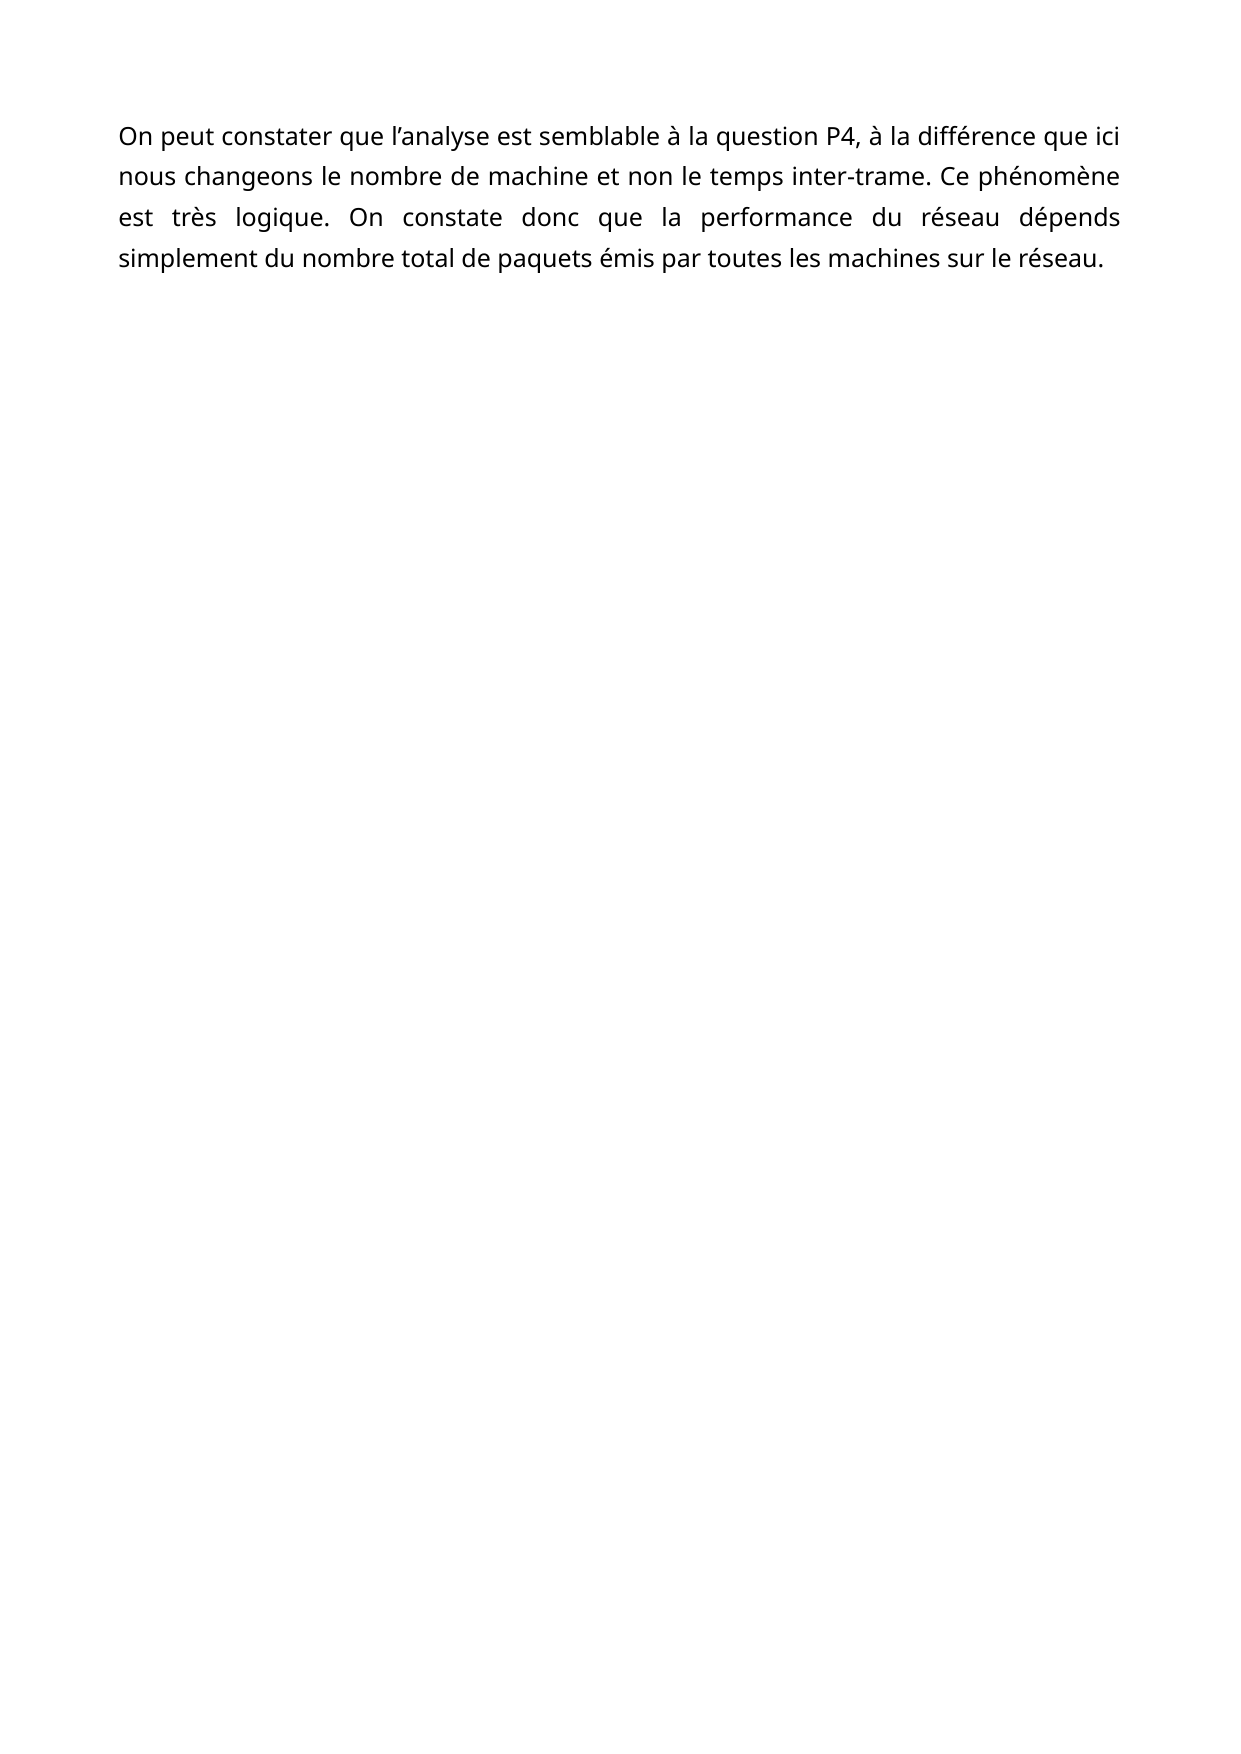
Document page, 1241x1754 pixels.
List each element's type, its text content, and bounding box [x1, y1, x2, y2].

text On peut constater que l’analyse est semblable à la question P4, à la différence que ici nous changeons le nombre de machine et non le temps inter-trame. Ce phénomène est très logique. On constate donc que la performance du réseau dépends simplement du nombre total de paquets émis par toutes les machines sur le réseau. [118, 118, 1122, 275]
